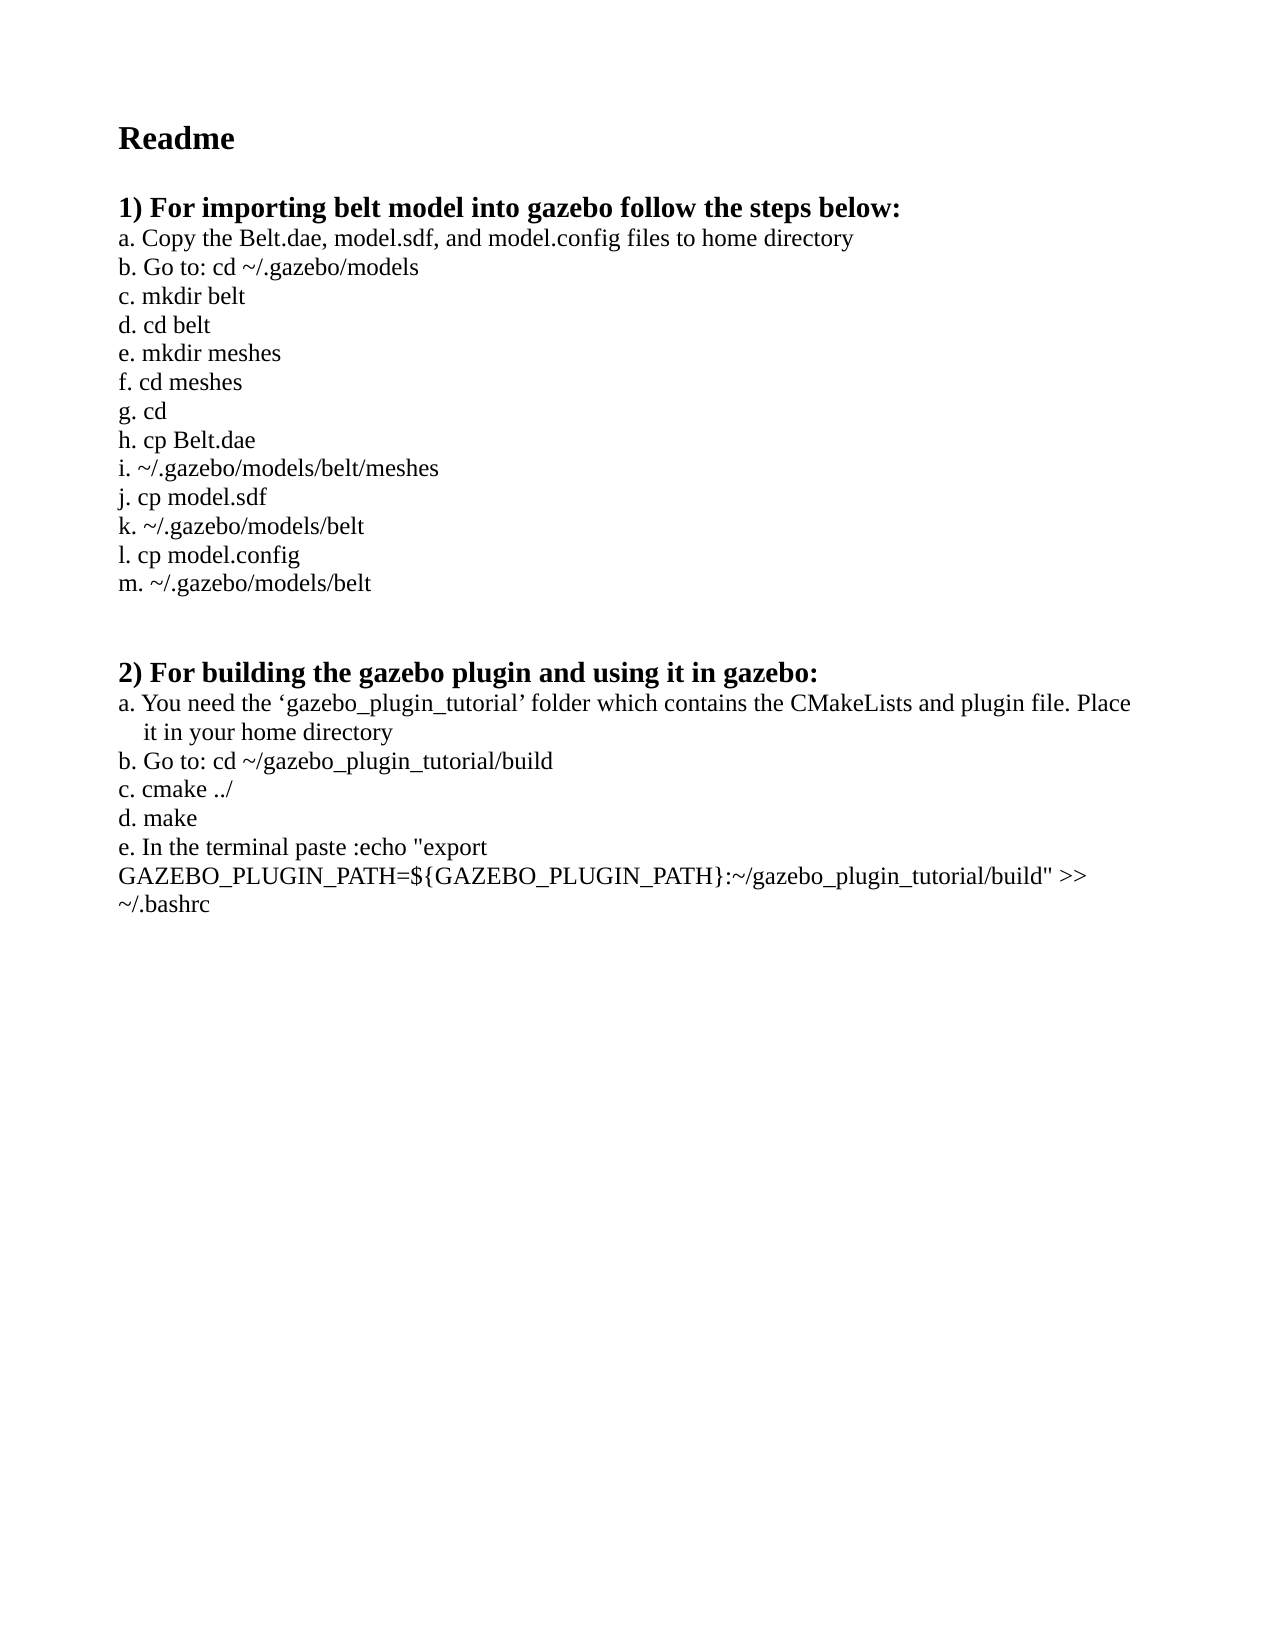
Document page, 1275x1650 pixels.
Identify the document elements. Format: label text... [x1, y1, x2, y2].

text g. cd [118, 396, 1157, 425]
text j. cp model.sdf [118, 482, 1157, 511]
text h. cp Belt.dae [118, 425, 1157, 453]
text l. cp model.config [118, 540, 1157, 568]
text d. cd belt [118, 310, 1157, 338]
text f. cd meshes [118, 367, 1157, 396]
text i. ~/.gazebo/models/belt/meshes [118, 453, 1157, 482]
text k. ~/.gazebo/models/belt [118, 511, 1157, 540]
text 1) For importing belt model into gazebo follow the steps below: [118, 190, 1157, 223]
text c. cmake ../ [118, 774, 1157, 803]
text b. Go to: cd ~/.gazebo/models [118, 252, 1157, 281]
text it in your home directory [118, 717, 1157, 746]
text b. Go to: cd ~/gazebo_plugin_tutorial/build [118, 746, 1157, 774]
text d. make [118, 803, 1157, 832]
text 2) For building the gazebo plugin and using it in gazebo: [118, 655, 1157, 688]
text a. You need the ‘gazebo_plugin_tutorial’ folder which contains the CMakeLists and plugin file. Place [118, 688, 1157, 717]
text a. Copy the Belt.dae, model.sdf, and model.config files to home directory [118, 223, 1157, 252]
text c. mkdir belt [118, 281, 1157, 310]
text e. In the terminal paste :echo "export GAZEBO_PLUGIN_PATH=${GAZEBO_PLUGIN_PATH}:~/gazebo_plugin_tutorial/build" >> ~/.bashrc [118, 832, 1157, 918]
text e. mkdir meshes [118, 338, 1157, 367]
text m. ~/.gazebo/models/belt [118, 568, 1157, 597]
text Readme [118, 118, 1157, 156]
